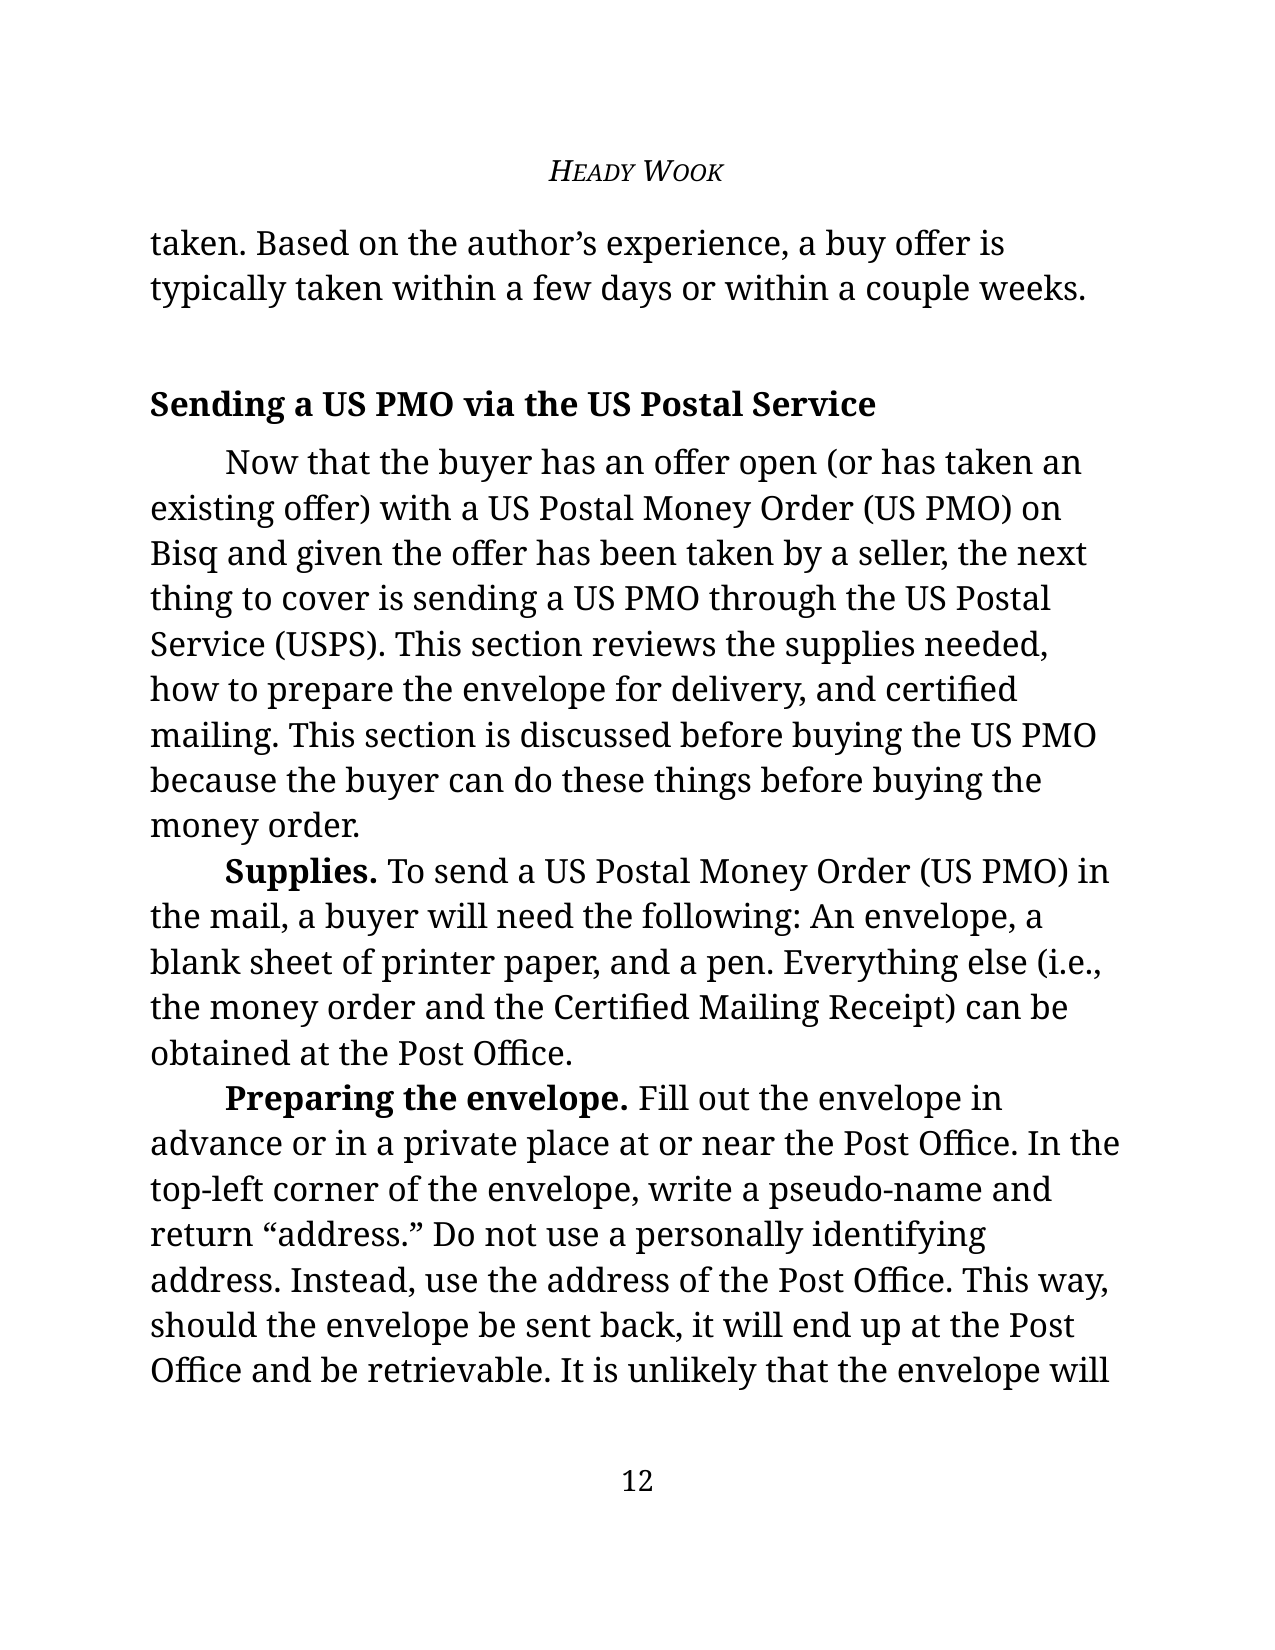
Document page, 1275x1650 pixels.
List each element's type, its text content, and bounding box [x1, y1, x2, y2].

subtitle Sending a US PMO via the US Postal Service [150, 381, 1125, 426]
text taken. Based on the author’s experience, a buy offer is typically taken within a few days or within a couple weeks. [150, 220, 1125, 311]
text Now that the buyer has an offer open (or has taken an existing offer) with a US Postal Money Order (US PMO) on Bisq and given the offer has been taken by a seller, the next thing to cover is sending a US PMO through the US Postal Service (USPS). This section reviews the supplies needed, how to prepare the envelope for delivery, and certified mailing. This section is discussed before buying the US PMO because the buyer can do these things before buying the money order. [150, 439, 1125, 848]
text Preparing the envelope. Fill out the envelope in advance or in a private place at or near the Post Office. In the top-left corner of the envelope, write a pseudo-name and return “address.” Do not use a personally identifying address. Instead, use the address of the Post Office. This way, should the envelope be sent back, it will end up at the Post Office and be retrievable. It is unlikely that the envelope will [150, 1075, 1125, 1393]
text Supplies. To send a US Postal Money Order (US PMO) in the mail, a buyer will need the following: An envelope, a blank sheet of printer paper, and a pen. Everything else (i.e., the money order and the Certified Mailing Receipt) can be obtained at the Post Office. [150, 848, 1125, 1075]
